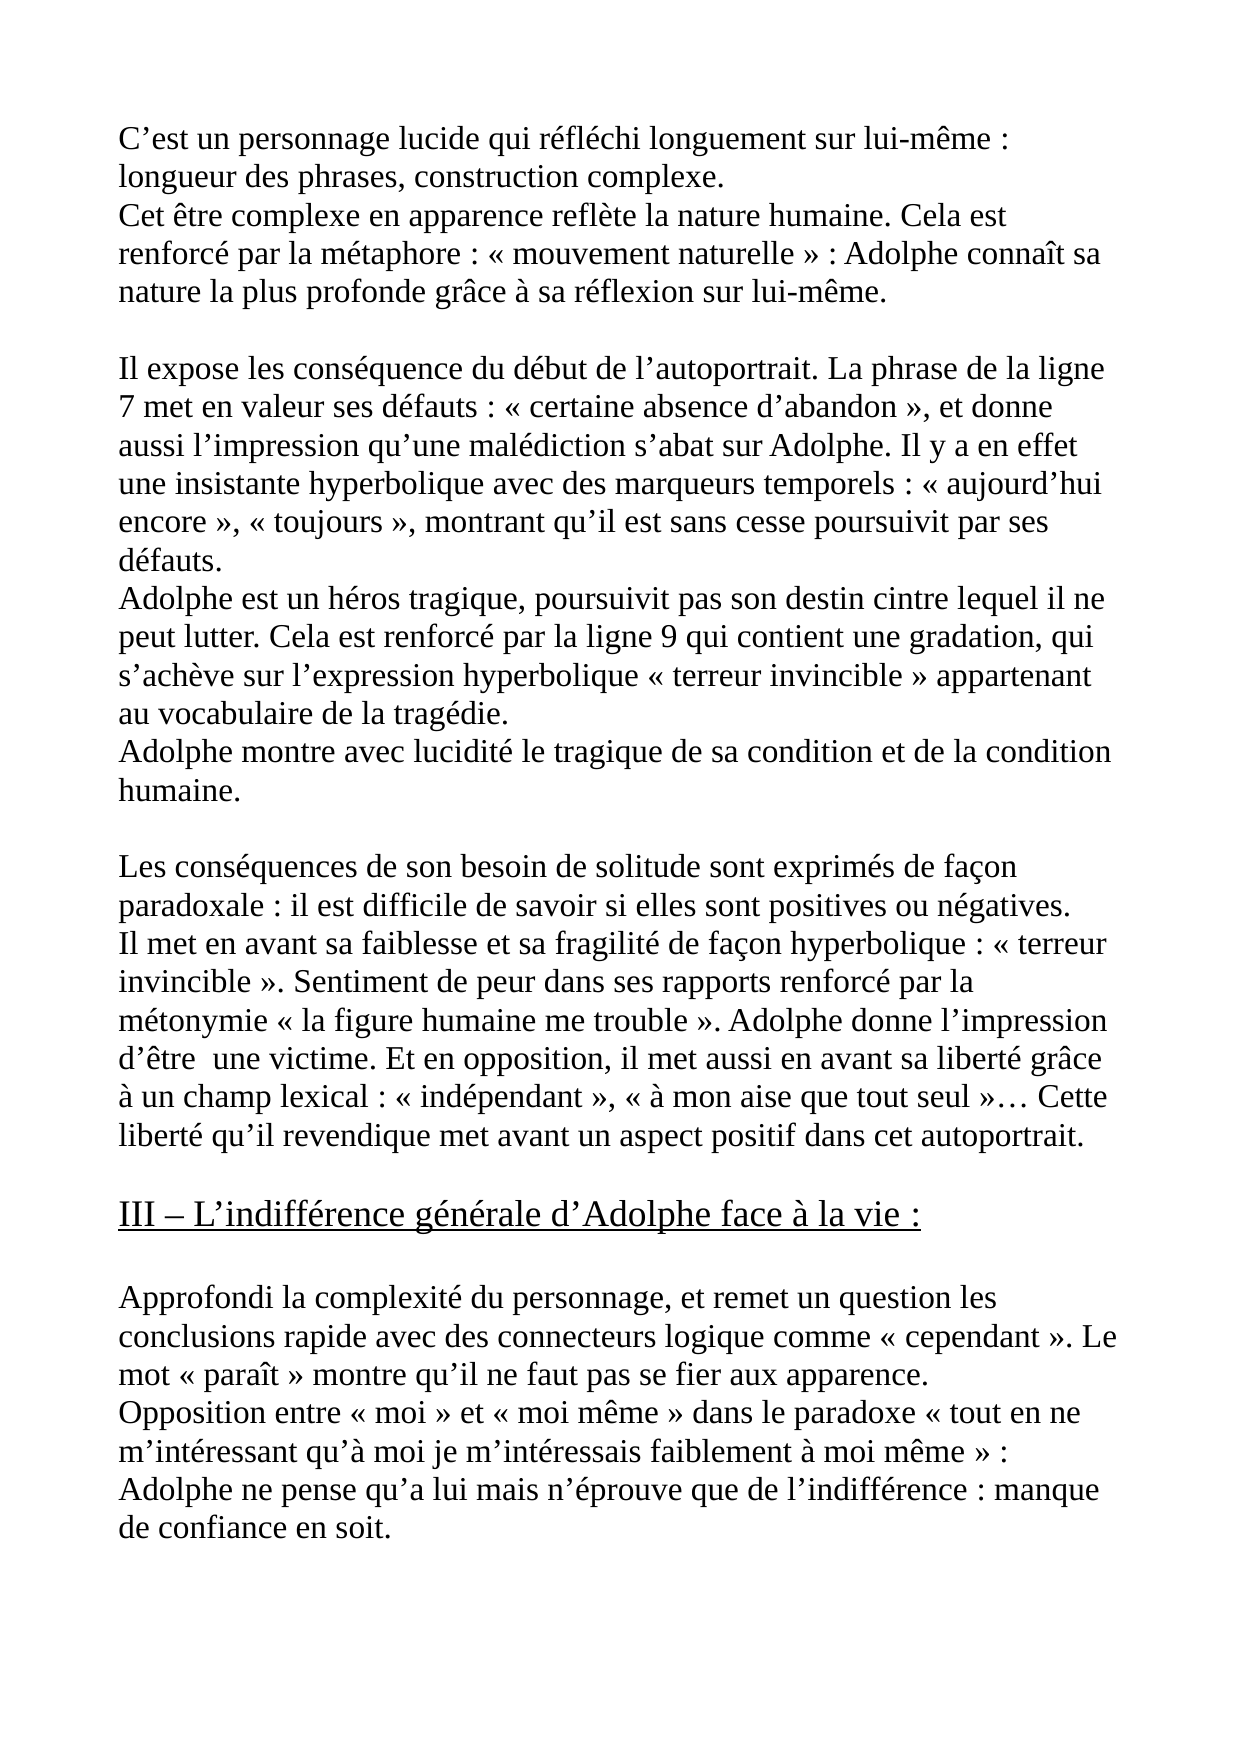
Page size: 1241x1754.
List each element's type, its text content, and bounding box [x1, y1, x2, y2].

text III – L’indifférence générale d’Adolphe face à la vie : [118, 1191, 1122, 1234]
text Adolphe montre avec lucidité le tragique de sa condition et de la condition humaine. [118, 731, 1122, 808]
text Il met en avant sa faiblesse et sa fragilité de façon hyperbolique : « terreur invincible ». Sentiment de peur dans ses rapports renforcé par la métonymie « la figure humaine me trouble ». Adolphe donne l’impression d’être une victime. Et en opposition, il met aussi en avant sa liberté grâce à un champ lexical : « indépendant », « à mon aise que tout seul »… Cette liberté qu’il revendique met avant un aspect positif dans cet autoportrait. [118, 923, 1122, 1153]
text Opposition entre « moi » et « moi même » dans le paradoxe « tout en ne m’intéressant qu’à moi je m’intéressais faiblement à moi même » : Adolphe ne pense qu’a lui mais n’éprouve que de l’indifférence : manque de confiance en soit. [118, 1393, 1122, 1546]
text C’est un personnage lucide qui réfléchi longuement sur lui-même : longueur des phrases, construction complexe. [118, 118, 1122, 195]
text Il expose les conséquence du début de l’autoportrait. La phrase de la ligne 7 met en valeur ses défauts : « certaine absence d’abandon », et donne aussi l’impression qu’une malédiction s’abat sur Adolphe. Il y a en effet une insistante hyperbolique avec des marqueurs temporels : « aujourd’hui encore », « toujours », montrant qu’il est sans cesse poursuivit par ses défauts. [118, 348, 1122, 578]
text Adolphe est un héros tragique, poursuivit pas son destin cintre lequel il ne peut lutter. Cela est renforcé par la ligne 9 qui contient une gradation, qui s’achève sur l’expression hyperbolique « terreur invincible » appartenant au vocabulaire de la tragédie. [118, 578, 1122, 731]
text Les conséquences de son besoin de solitude sont exprimés de façon paradoxale : il est difficile de savoir si elles sont positives ou négatives. [118, 846, 1122, 923]
text Approfondi la complexité du personnage, et remet un question les conclusions rapide avec des connecteurs logique comme « cependant ». Le mot « paraît » montre qu’il ne faut pas se fier aux apparence. [118, 1278, 1122, 1393]
text Cet être complexe en apparence reflète la nature humaine. Cela est renforcé par la métaphore : « mouvement naturelle » : Adolphe connaît sa nature la plus profonde grâce à sa réflexion sur lui-même. [118, 195, 1122, 310]
